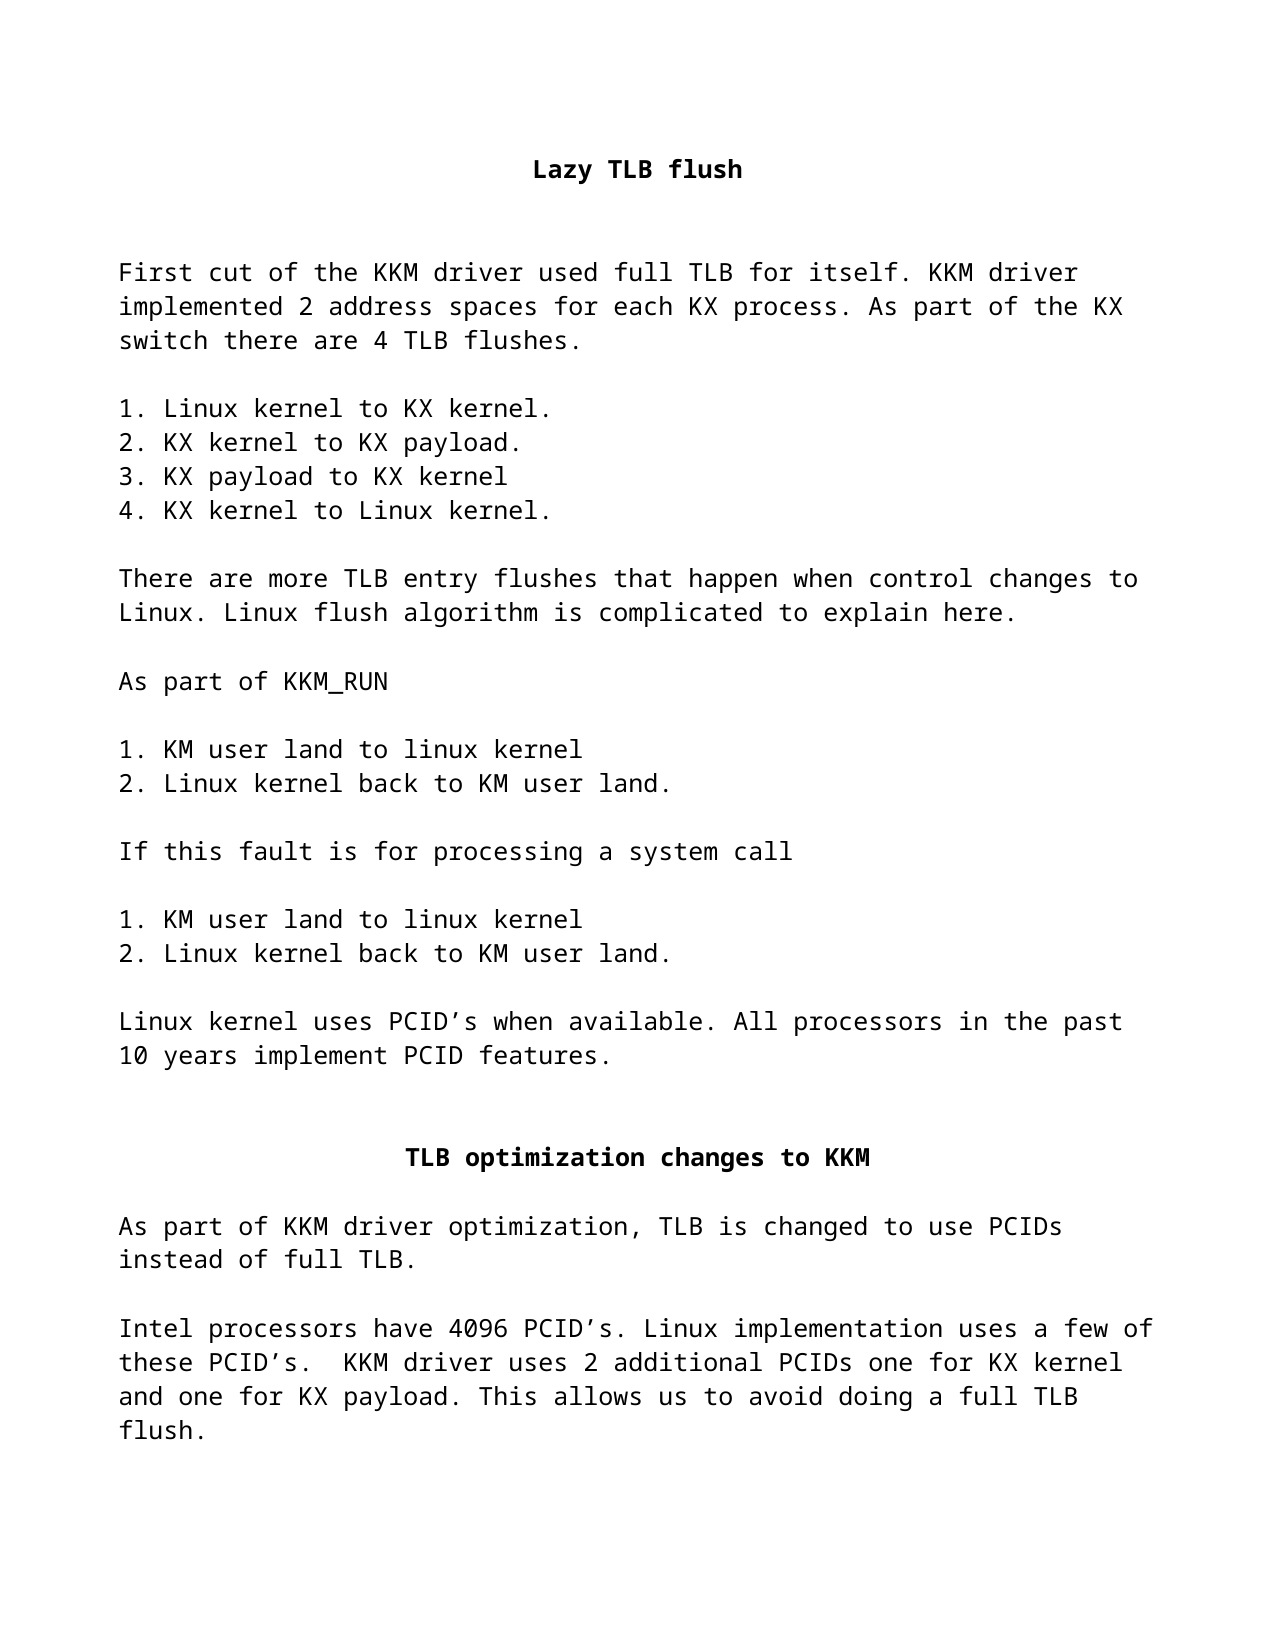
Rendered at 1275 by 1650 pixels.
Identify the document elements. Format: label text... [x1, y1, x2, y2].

text 1. KM user land to linux kernel [118, 902, 1157, 936]
text TLB optimization changes to KKM [118, 1140, 1157, 1174]
text 3. KX payload to KX kernel [118, 459, 1157, 493]
text 1. Linux kernel to KX kernel. [118, 391, 1157, 425]
text Intel processors have 4096 PCID’s. Linux implementation uses a few of these PCID’s. KKM driver uses 2 additional PCIDs one for KX kernel and one for KX payload. This allows us to avoid doing a full TLB flush. [118, 1310, 1157, 1447]
text 4. KX kernel to Linux kernel. [118, 493, 1157, 527]
text As part of KKM_RUN [118, 663, 1157, 697]
text 1. KM user land to linux kernel [118, 731, 1157, 765]
text 2. Linux kernel back to KM user land. [118, 765, 1157, 799]
text Linux kernel uses PCID’s when available. All processors in the past 10 years implement PCID features. [118, 1004, 1157, 1072]
text 2. Linux kernel back to KM user land. [118, 936, 1157, 970]
text If this fault is for processing a system call [118, 833, 1157, 867]
text Lazy TLB flush [118, 152, 1157, 186]
text First cut of the KKM driver used full TLB for itself. KKM driver implemented 2 address spaces for each KX process. As part of the KX switch there are 4 TLB flushes. [118, 254, 1157, 357]
text As part of KKM driver optimization, TLB is changed to use PCIDs instead of full TLB. [118, 1208, 1157, 1276]
text 2. KX kernel to KX payload. [118, 425, 1157, 459]
text There are more TLB entry flushes that happen when control changes to Linux. Linux flush algorithm is complicated to explain here. [118, 561, 1157, 629]
